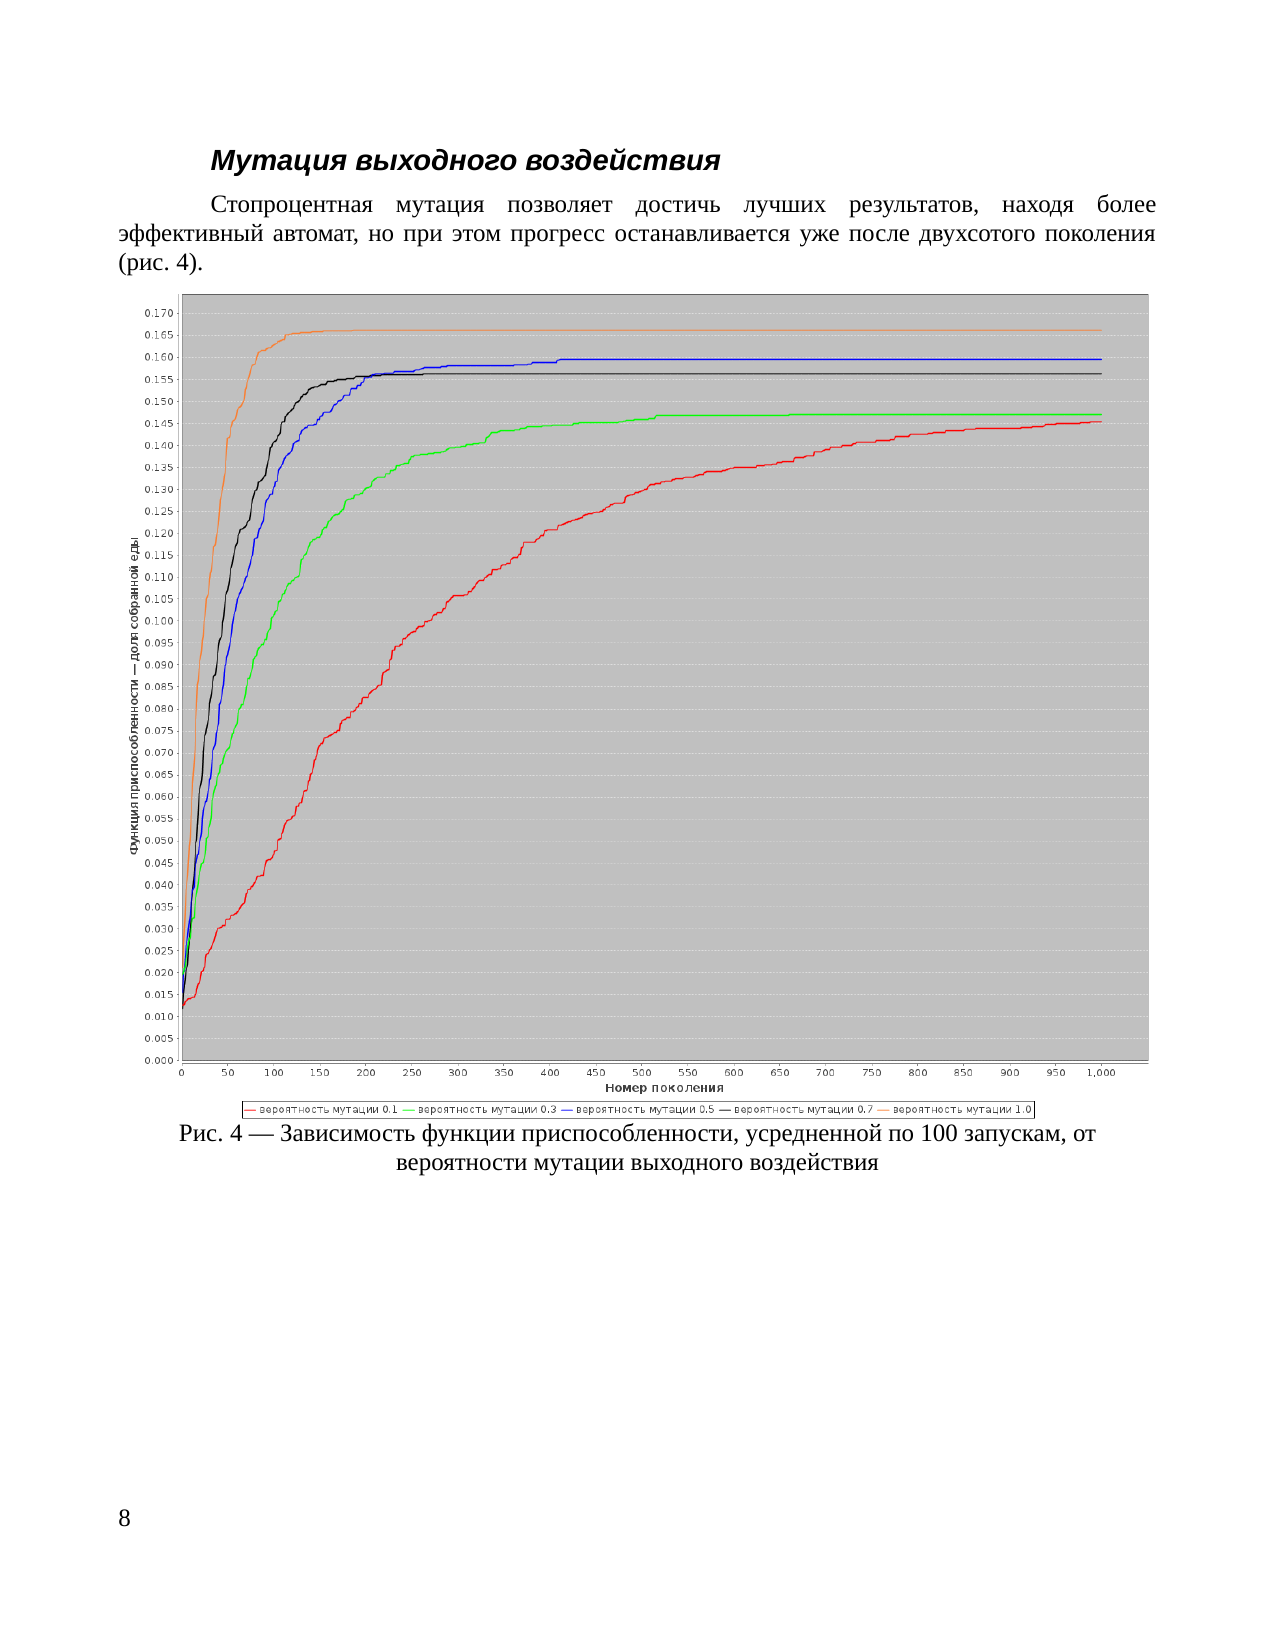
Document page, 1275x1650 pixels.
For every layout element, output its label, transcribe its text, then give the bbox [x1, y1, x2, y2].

text Стопроцентная мутация позволяет достичь лучших результатов, находя более эффективный автомат, но при этом прогресс останавливается уже после двухсотого поколения (рис. 4). [118, 189, 1157, 275]
text Рис. 4 — Зависимость функции приспособленности, усредненной по 100 запускам, от вероятности мутации выходного воздействия [118, 1119, 1157, 1176]
picture [118, 287, 1157, 1119]
subtitle Мутация выходного воздействия [118, 143, 1157, 177]
